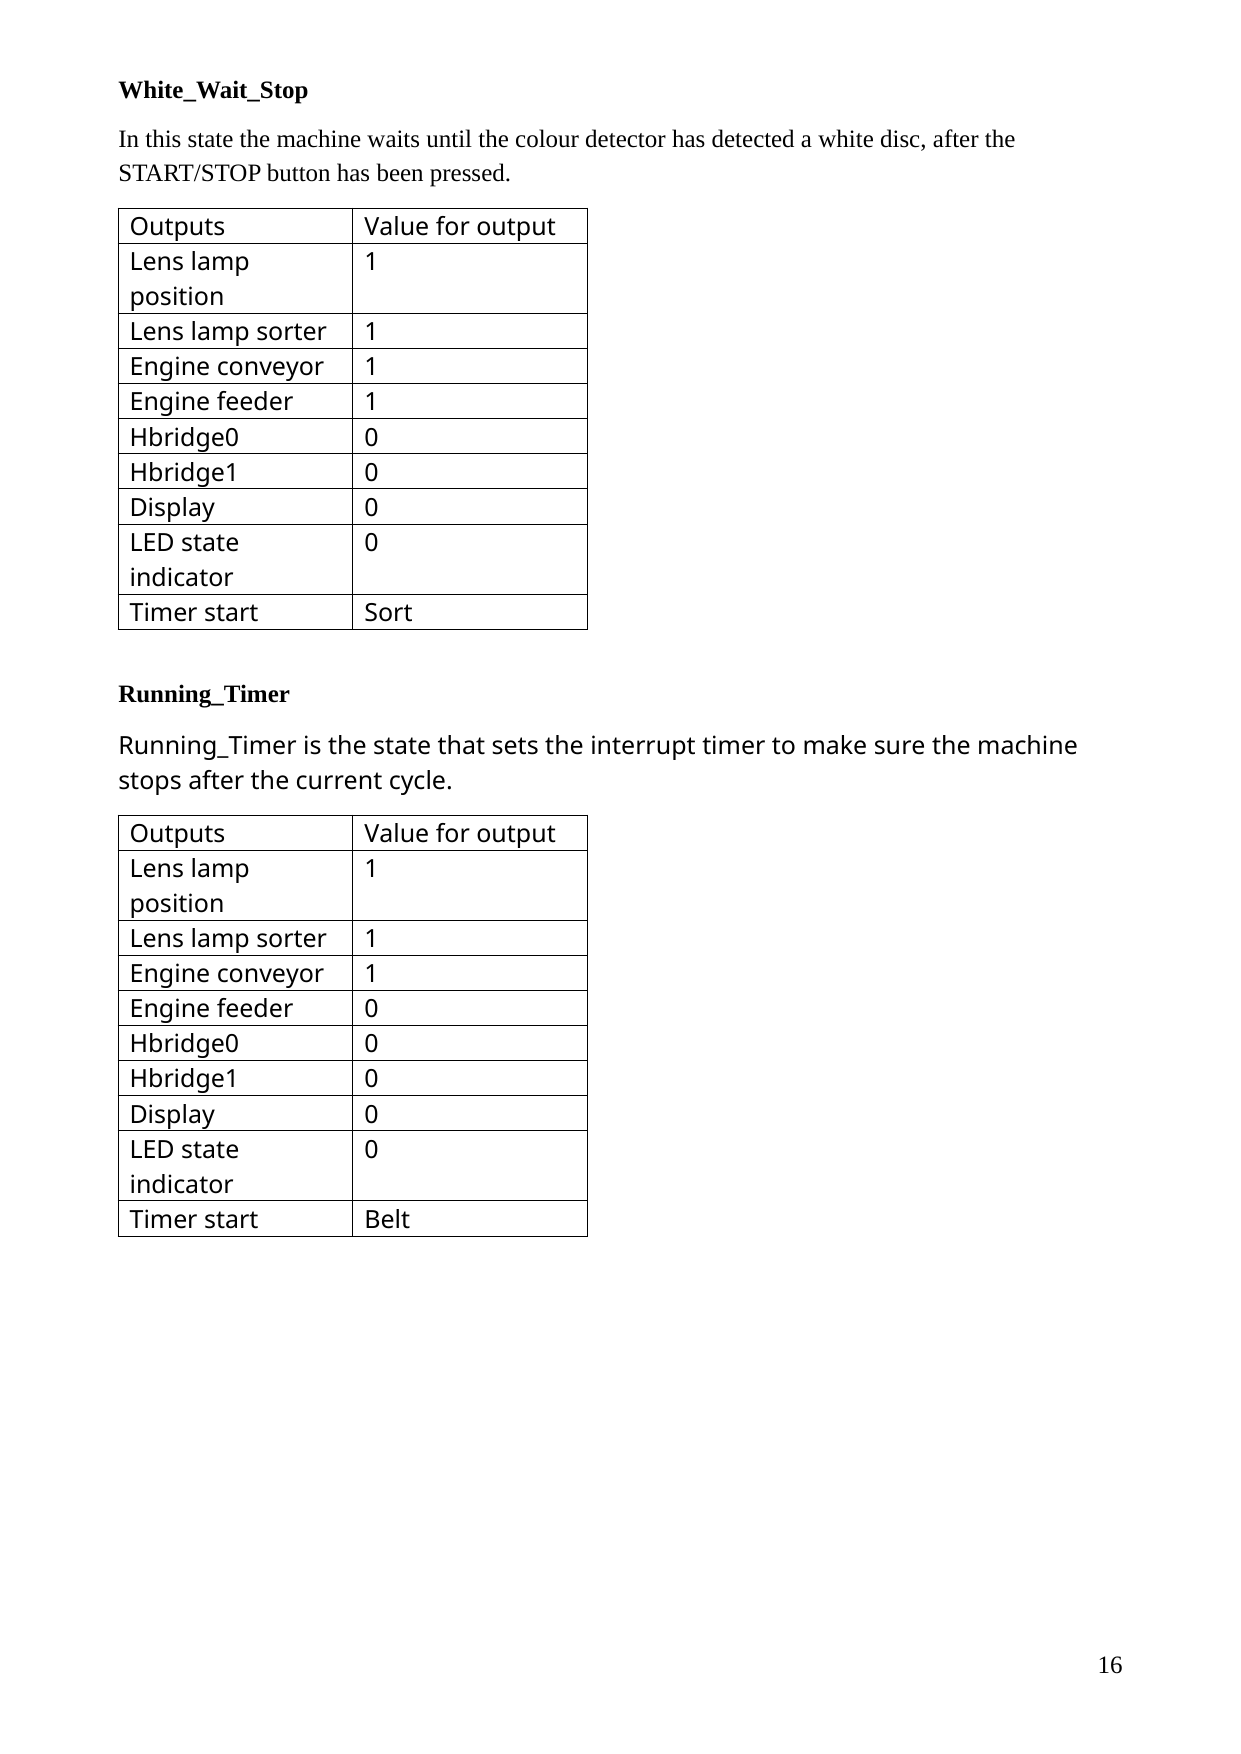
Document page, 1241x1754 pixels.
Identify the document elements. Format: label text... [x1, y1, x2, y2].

table_cell Hbridge0 [119, 1026, 352, 1060]
table_cell 0 [353, 1026, 587, 1060]
table_header Value for output [353, 816, 587, 849]
table_cell Hbridge1 [119, 1061, 352, 1095]
table_cell Display [119, 489, 352, 523]
table_cell 1 [353, 244, 587, 313]
table_cell Belt [353, 1201, 587, 1236]
table_header Outputs [119, 209, 352, 243]
text Running_Timer [118, 679, 1122, 707]
table_cell 0 [353, 419, 587, 453]
table_cell Lens lamp sorter [119, 921, 352, 955]
table_cell Lens lamp sorter [119, 314, 352, 348]
table_cell 0 [353, 991, 587, 1025]
table_cell Lens lamp position [119, 244, 352, 313]
table_cell Hbridge1 [119, 454, 352, 488]
table_cell LED state indicator [119, 1131, 352, 1200]
text Running_Timer is the state that sets the interrupt timer to make sure the machine stops after the current cycle. [118, 728, 1122, 797]
table_cell Hbridge0 [119, 419, 352, 453]
table_cell 1 [353, 384, 587, 418]
table_cell 0 [353, 489, 587, 523]
table_cell Display [119, 1096, 352, 1130]
table_cell Engine feeder [119, 384, 352, 418]
table_cell Timer start [119, 595, 352, 629]
table_cell 1 [353, 314, 587, 348]
table_cell 1 [353, 921, 587, 955]
table_header Value for output [353, 209, 587, 243]
table_cell 1 [353, 956, 587, 990]
table_cell 0 [353, 525, 587, 593]
table_cell Lens lamp position [119, 851, 352, 920]
table_cell 0 [353, 1096, 587, 1130]
table_cell 0 [353, 1131, 587, 1200]
text White_Wait_Stop [118, 75, 1122, 104]
table_cell Sort [353, 595, 587, 629]
text In this state the machine waits until the colour detector has detected a white disc, after the START/STOP button has been pressed. [118, 124, 1122, 187]
table_cell Engine feeder [119, 991, 352, 1025]
table_cell 0 [353, 1061, 587, 1095]
table_cell Engine conveyor [119, 956, 352, 990]
table_cell Timer start [119, 1201, 352, 1236]
table_cell Engine conveyor [119, 349, 352, 383]
table_cell 0 [353, 454, 587, 488]
table_cell 1 [353, 349, 587, 383]
table_header Outputs [119, 816, 352, 849]
table_cell 1 [353, 851, 587, 920]
table_cell LED state indicator [119, 525, 352, 593]
